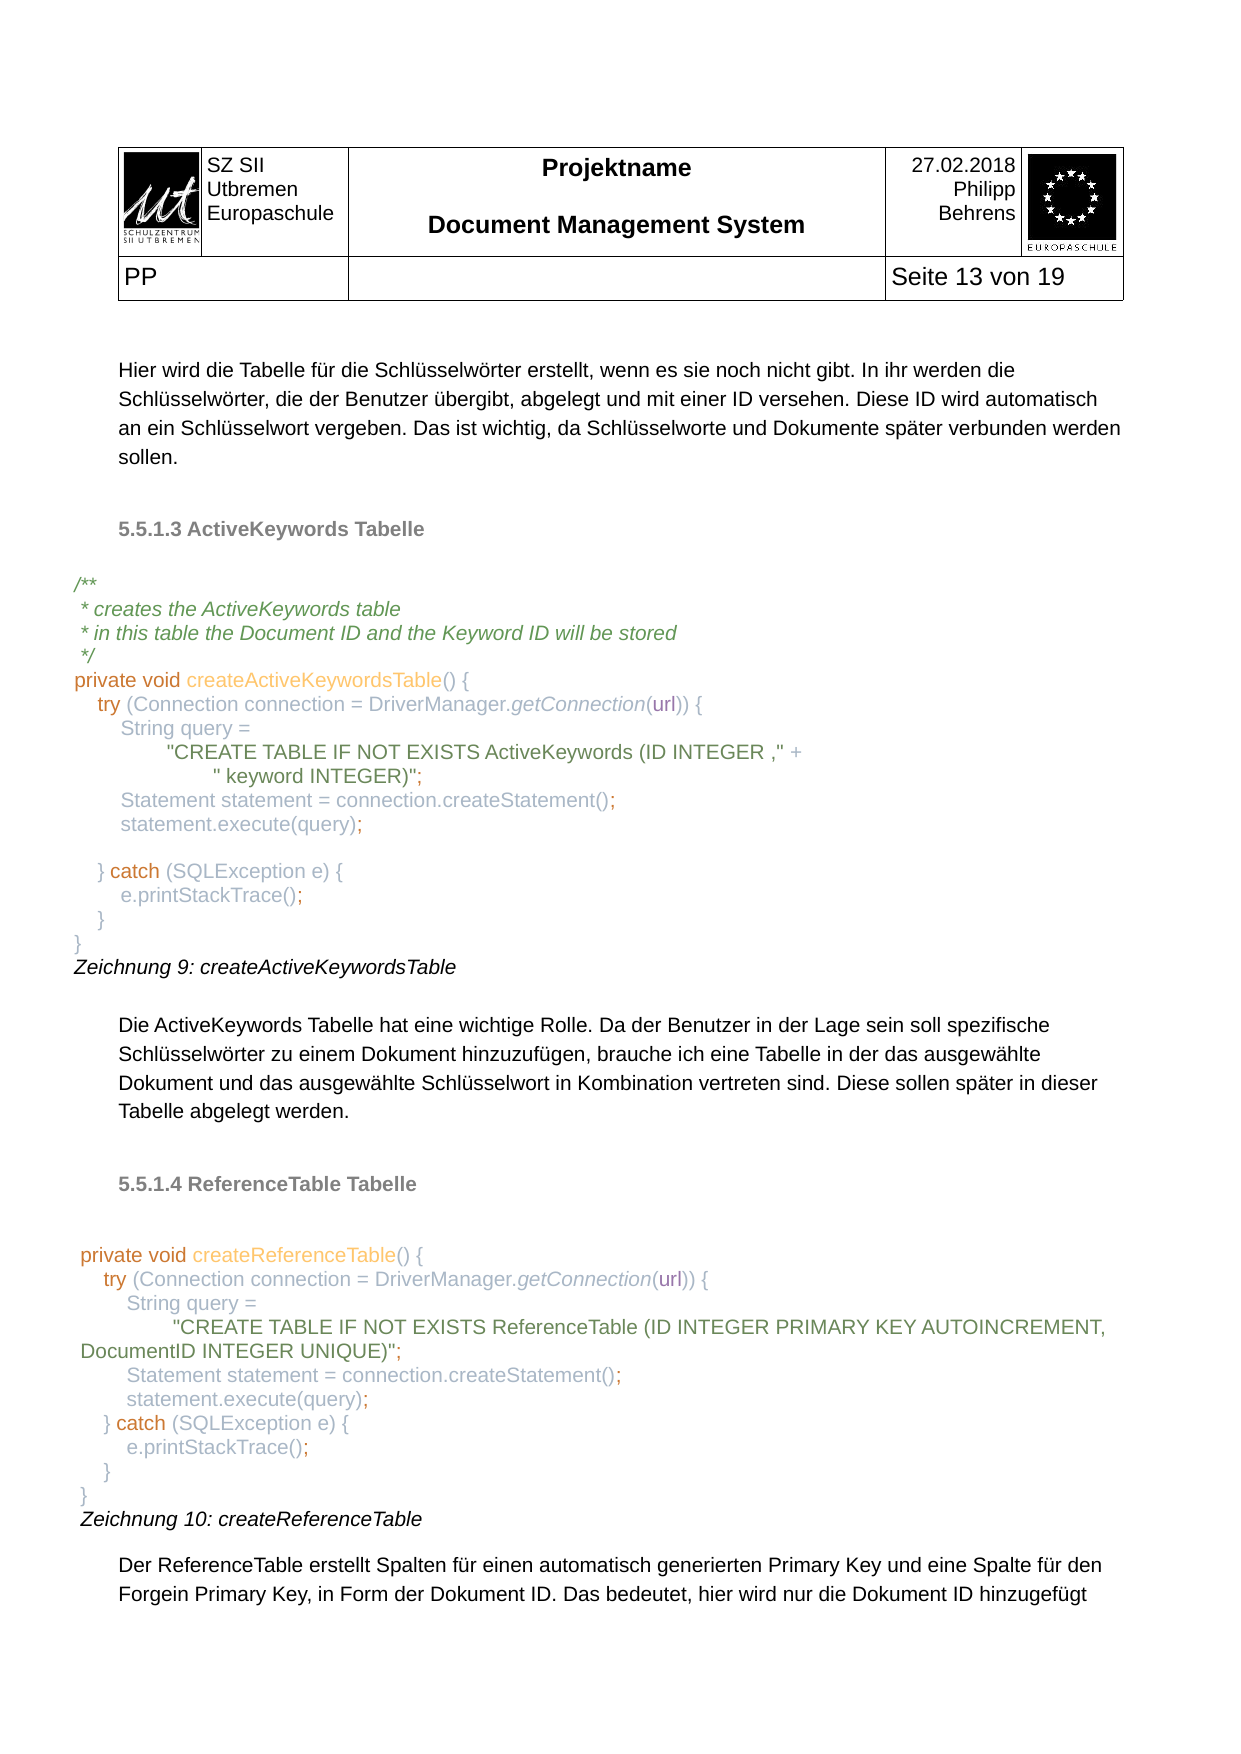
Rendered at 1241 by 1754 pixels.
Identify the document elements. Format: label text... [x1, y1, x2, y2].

text Zeichnung 10: createReferenceTable [80, 1256, 1195, 1531]
text Die ActiveKeywords Tabelle hat eine wichtige Rolle. Da der Benutzer in der Lage sein soll spezifische Schlüsselwörter zu einem Dokument hinzuzufügen, brauche ich eine Tabelle in der das ausgewählte Dokument und das ausgewählte Schlüsselwort in Kombination vertreten sind. Diese sollen später in dieser Tabelle abgelegt werden. [118, 1013, 1122, 1123]
subtitle 5.5.1.3 ActiveKeywords Tabelle [118, 517, 1122, 541]
subtitle 5.5.1.4 ReferenceTable Tabelle [118, 1171, 1122, 1195]
text Hier wird die Tabelle für die Schlüsselwörter erstellt, wenn es sie noch nicht gibt. In ihr werden die Schlüsselwörter, die der Benutzer übergibt, abgelegt und mit einer ID versehen. Diese ID wird automatisch an ein Schlüsselwort vergeben. Das ist wichtig, da Schlüsselworte und Dokumente später verbunden werden sollen. [118, 358, 1122, 468]
text Der ReferenceTable erstellt Spalten für einen automatisch generierten Primary Key und eine Spalte für den Forgein Primary Key, in Form der Dokument ID. Das bedeutet, hier wird nur die Dokument ID hinzugefügt [118, 1553, 1122, 1606]
text Zeichnung 9: createActiveKeywordsTable [74, 585, 1213, 979]
picture [1027, 152, 1117, 251]
picture [123, 152, 200, 243]
